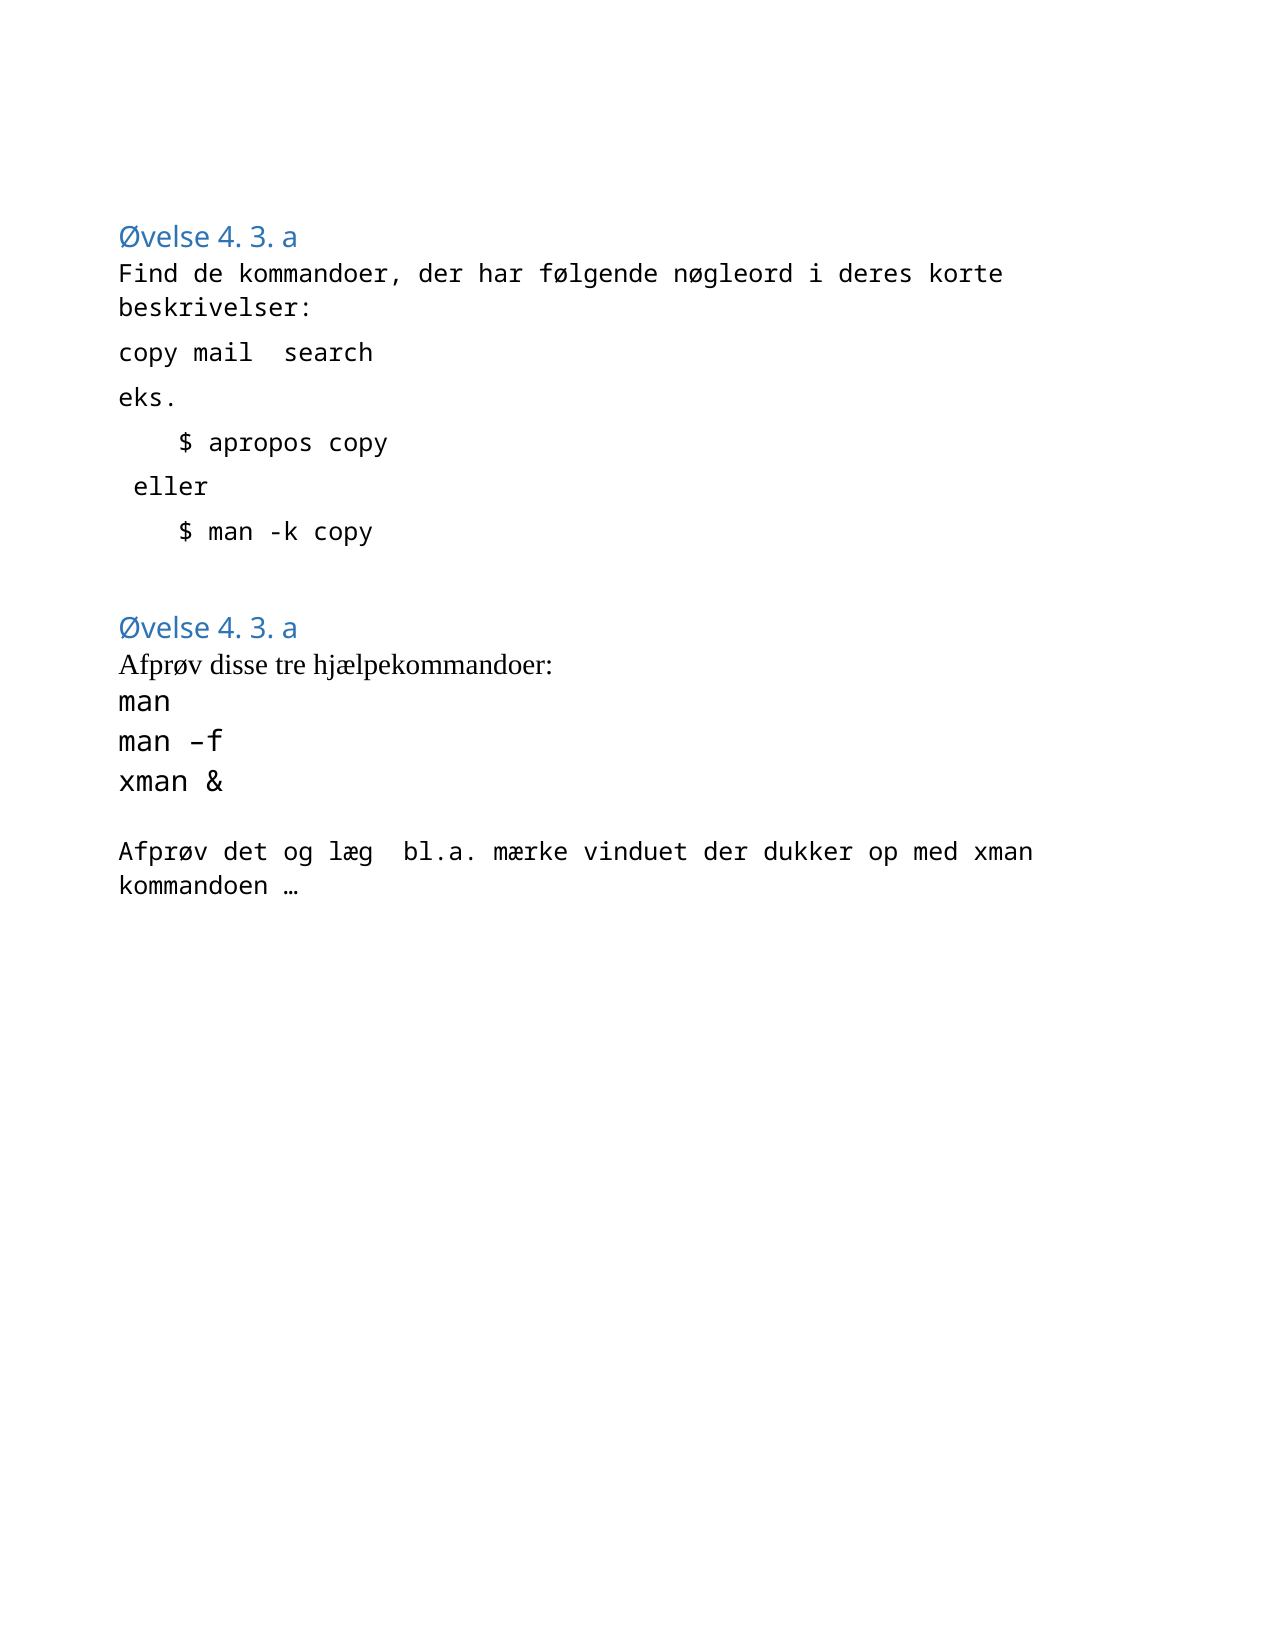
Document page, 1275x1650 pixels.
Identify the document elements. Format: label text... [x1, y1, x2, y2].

text eller [118, 469, 1157, 503]
text Afprøv det og læg bl.a. mærke vinduet der dukker op med xman kommandoen … [118, 833, 1157, 969]
text Afprøv disse tre hjælpekommandoer: [118, 647, 1157, 681]
subtitle Øvelse 4. 3. a [118, 607, 1157, 647]
text xman & [118, 760, 1157, 800]
text man –f [118, 720, 1157, 760]
text $ apropos copy [118, 424, 1157, 458]
text eks. [118, 379, 1157, 413]
text Find de kommandoer, der har følgende nøgleord i deres korte beskrivelser: [118, 256, 1157, 324]
subtitle Øvelse 4. 3. a [118, 176, 1157, 256]
text man [118, 681, 1157, 720]
text copy mail search [118, 334, 1157, 369]
text $ man -k copy [118, 514, 1157, 548]
